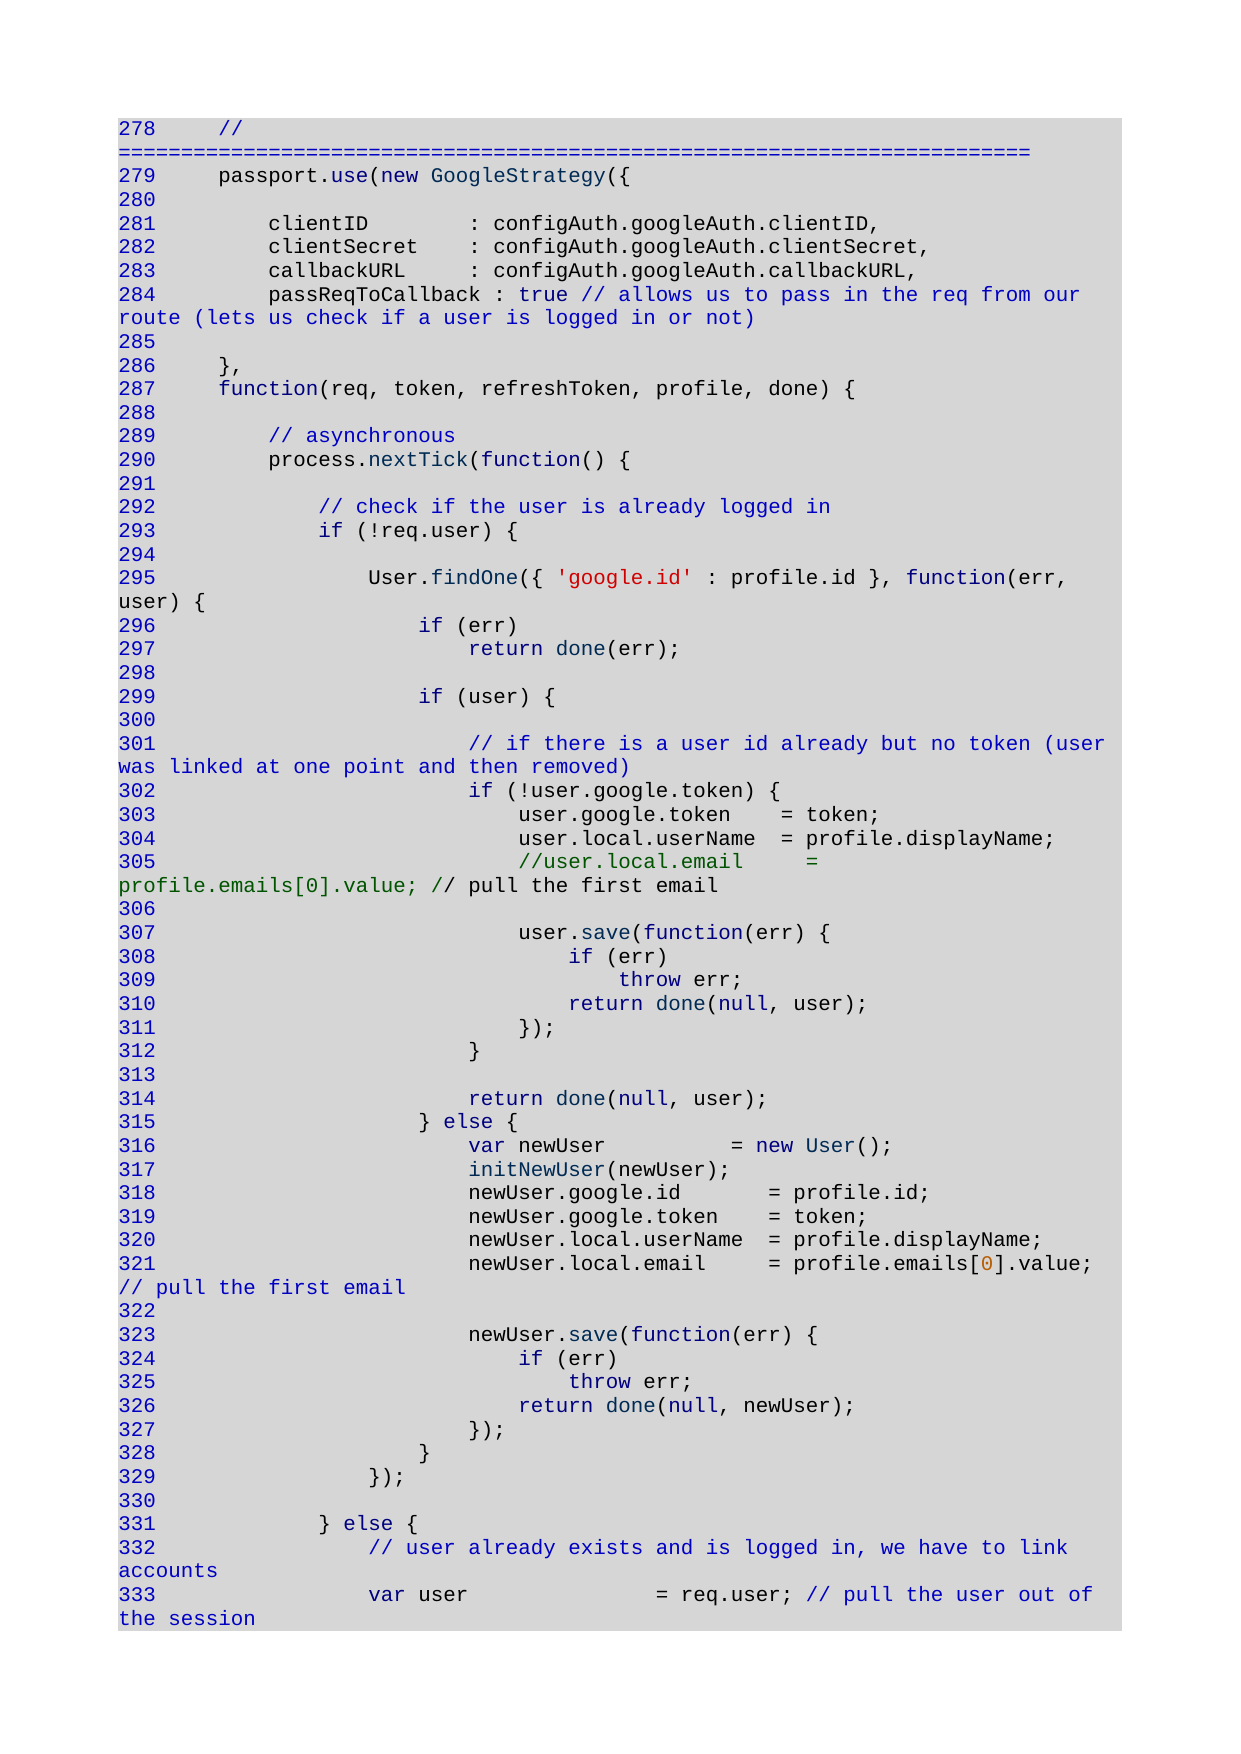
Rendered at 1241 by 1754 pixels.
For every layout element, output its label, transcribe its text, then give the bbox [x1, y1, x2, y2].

text 330 [118, 1489, 1122, 1513]
text 290 process.nextTick(function() { [118, 449, 1122, 473]
text 292 // check if the user is already logged in [118, 496, 1122, 520]
text 305 //user.local.email = profile.emails[0].value; // pull the first email [118, 851, 1122, 898]
text 306 [118, 898, 1122, 922]
text 299 if (user) { [118, 686, 1122, 709]
text 332 // user already exists and is logged in, we have to link accounts [118, 1537, 1122, 1584]
text 319 newUser.google.token = token; [118, 1206, 1122, 1229]
text 303 user.google.token = token; [118, 804, 1122, 827]
text 325 throw err; [118, 1371, 1122, 1395]
text 281 clientID : configAuth.googleAuth.clientID, [118, 213, 1122, 236]
text 307 user.save(function(err) { [118, 922, 1122, 946]
text 287 function(req, token, refreshToken, profile, done) { [118, 378, 1122, 402]
text 293 if (!req.user) { [118, 520, 1122, 544]
text 279 passport.use(new GoogleStrategy({ [118, 165, 1122, 189]
text 296 if (err) [118, 615, 1122, 638]
text 331 } else { [118, 1513, 1122, 1537]
text 309 throw err; [118, 969, 1122, 993]
text 316 var newUser = new User(); [118, 1135, 1122, 1158]
text 294 [118, 544, 1122, 567]
text 311 }); [118, 1017, 1122, 1040]
text 320 newUser.local.userName = profile.displayName; [118, 1229, 1122, 1253]
text 300 [118, 709, 1122, 733]
text 329 }); [118, 1466, 1122, 1489]
text 280 [118, 189, 1122, 213]
text 289 // asynchronous [118, 426, 1122, 449]
text 317 initNewUser(newUser); [118, 1158, 1122, 1182]
text 313 [118, 1064, 1122, 1088]
text 301 // if there is a user id already but no token (user was linked at one point and then removed) [118, 733, 1122, 780]
text 318 newUser.google.id = profile.id; [118, 1182, 1122, 1206]
text 282 clientSecret : configAuth.googleAuth.clientSecret, [118, 236, 1122, 260]
text 302 if (!user.google.token) { [118, 780, 1122, 804]
text 327 }); [118, 1419, 1122, 1442]
text 323 newUser.save(function(err) { [118, 1324, 1122, 1348]
text 284 passReqToCallback : true // allows us to pass in the req from our route (lets us check if a user is logged in or not) [118, 284, 1122, 331]
text 285 [118, 331, 1122, 354]
text 312 } [118, 1040, 1122, 1064]
text 333 var user = req.user; // pull the user out of the session [118, 1584, 1122, 1631]
text 321 newUser.local.email = profile.emails[0].value; // pull the first email [118, 1253, 1122, 1300]
text 308 if (err) [118, 946, 1122, 969]
text 322 [118, 1300, 1122, 1324]
text 324 if (err) [118, 1348, 1122, 1371]
text 304 user.local.userName = profile.displayName; [118, 827, 1122, 851]
text 291 [118, 473, 1122, 496]
text 297 return done(err); [118, 638, 1122, 662]
text 326 return done(null, newUser); [118, 1395, 1122, 1419]
text 278 // ========================================================================= [118, 118, 1122, 165]
text 314 return done(null, user); [118, 1088, 1122, 1111]
text 286 }, [118, 354, 1122, 378]
text 288 [118, 402, 1122, 426]
text 310 return done(null, user); [118, 993, 1122, 1017]
text 283 callbackURL : configAuth.googleAuth.callbackURL, [118, 260, 1122, 284]
text 315 } else { [118, 1111, 1122, 1135]
text 295 User.findOne({ 'google.id' : profile.id }, function(err, user) { [118, 567, 1122, 615]
text 298 [118, 662, 1122, 686]
text 328 } [118, 1442, 1122, 1466]
